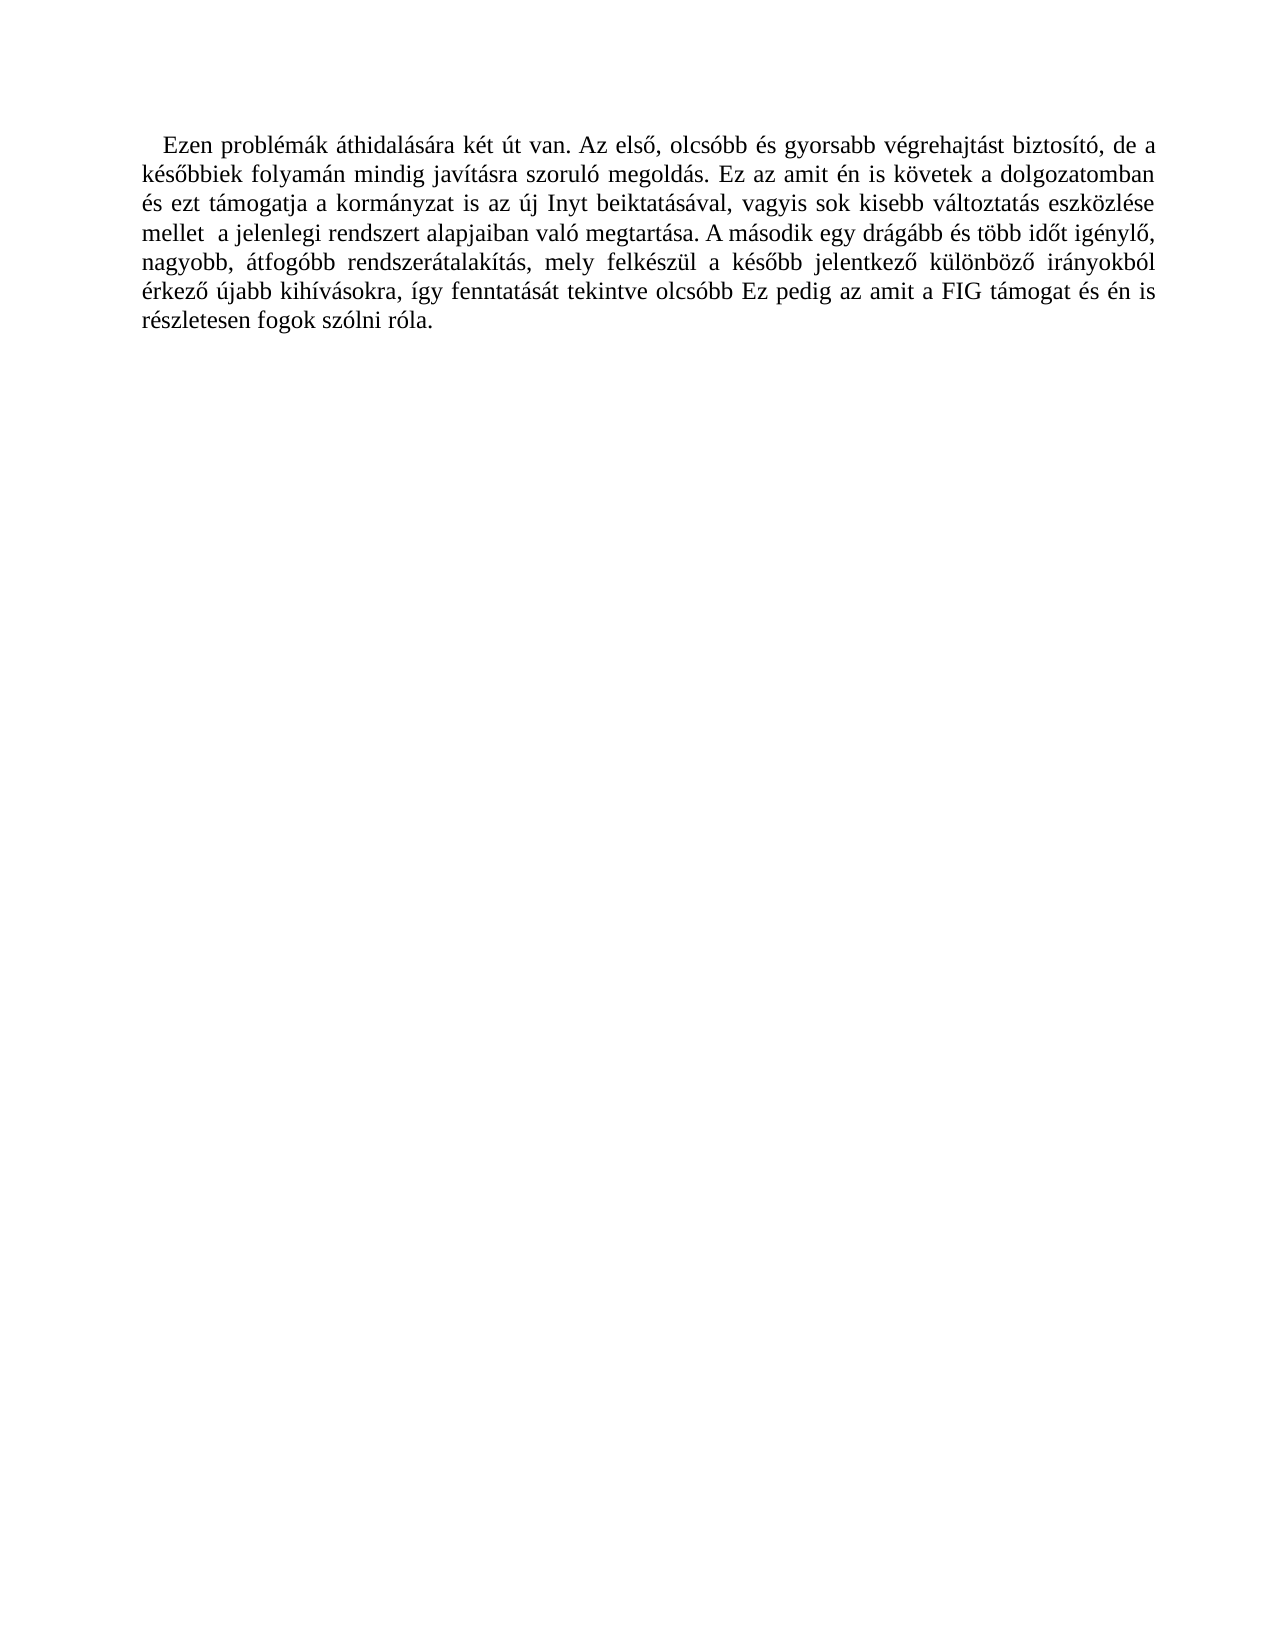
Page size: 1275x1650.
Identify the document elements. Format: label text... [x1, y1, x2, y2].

text Ezen problémák áthidalására két út van. Az első, olcsóbb és gyorsabb végrehajtást biztosító, de a későbbiek folyamán mindig javításra szoruló megoldás. Ez az amit én is követek a dolgozatomban és ezt támogatja a kormányzat is az új Inyt beiktatásával, vagyis sok kisebb változtatás eszközlése mellet a jelenlegi rendszert alapjaiban való megtartása. A második egy drágább és több időt igénylő, nagyobb, átfogóbb rendszerátalakítás, mely felkészül a később jelentkező különböző irányokból érkező újabb kihívásokra, így fenntatását tekintve olcsóbb Ez pedig az amit a FIG támogat és én is részletesen fogok szólni róla. [142, 130, 1156, 334]
